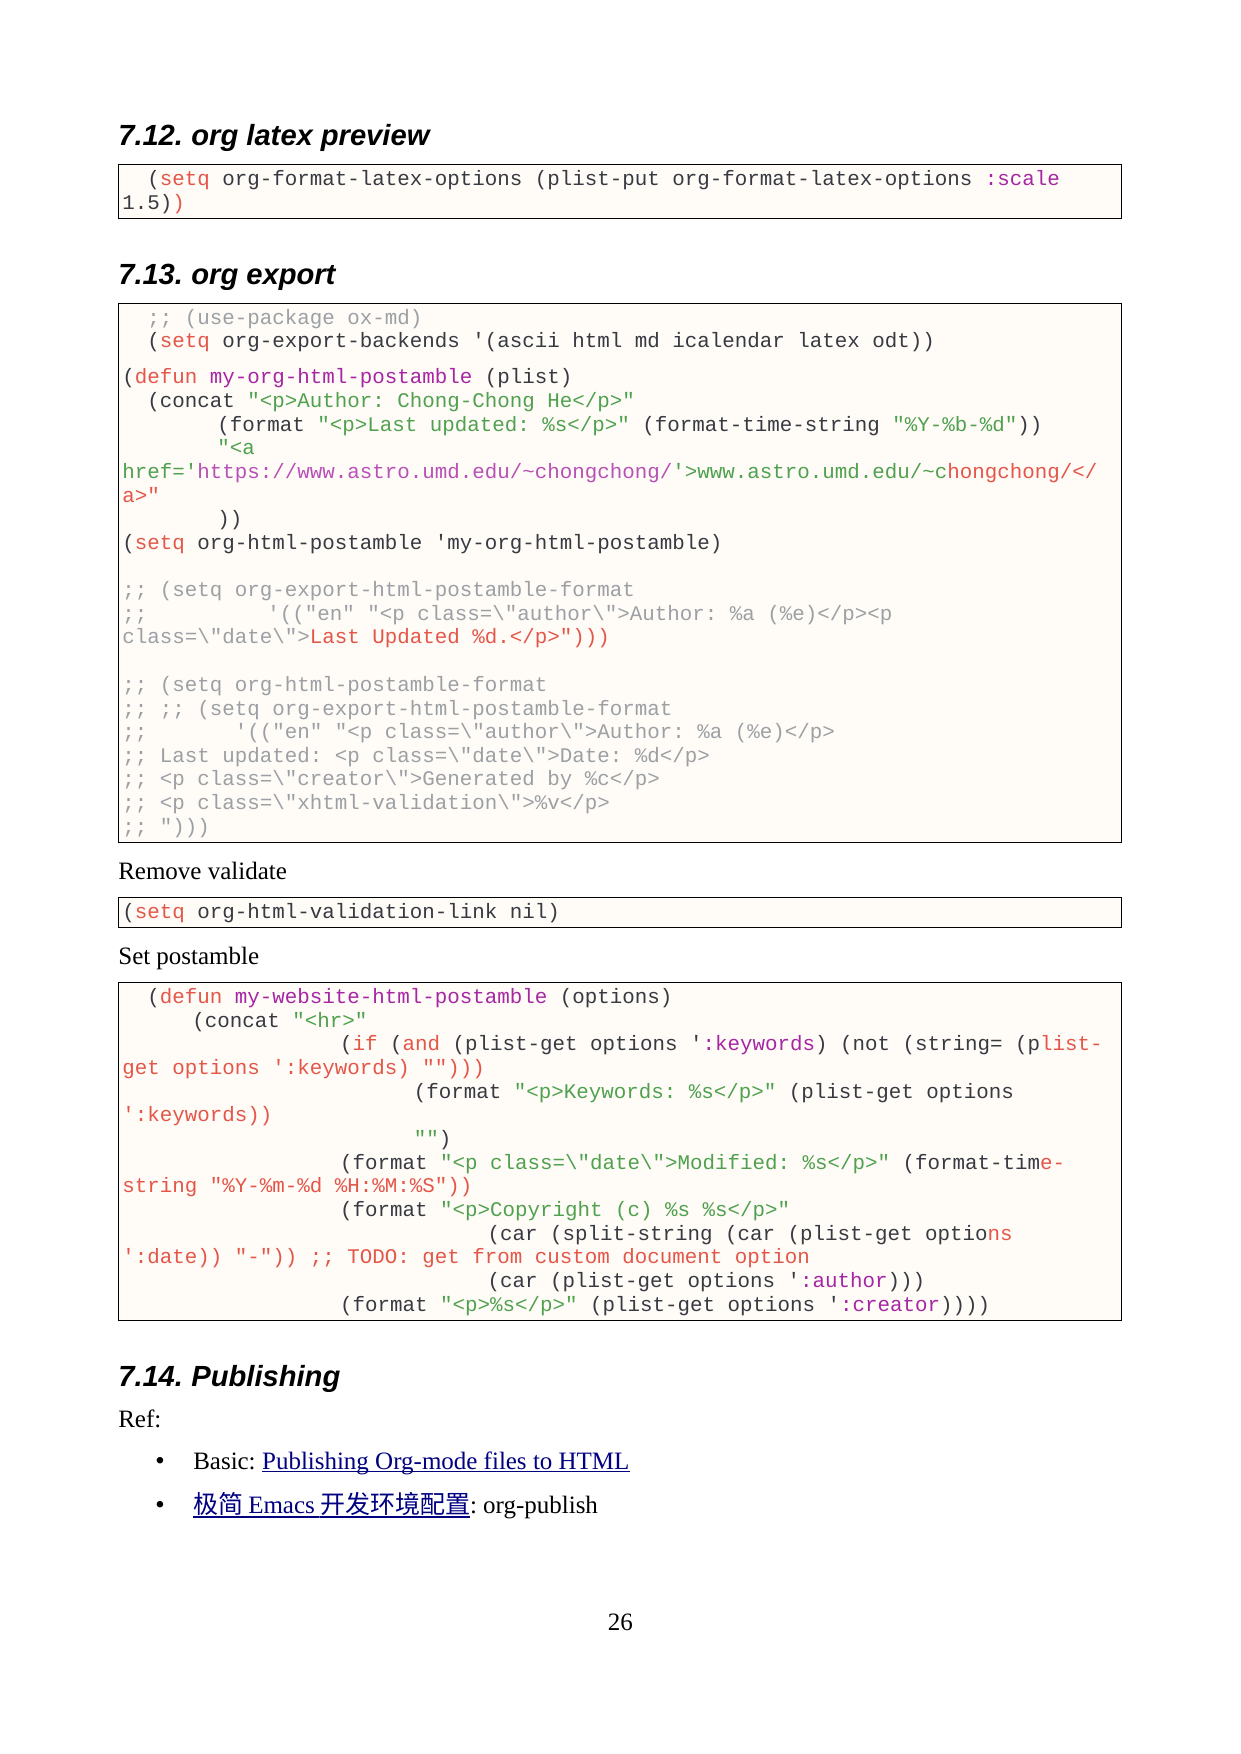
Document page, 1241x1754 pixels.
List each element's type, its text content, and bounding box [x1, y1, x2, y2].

text ;; '(("en" "<p class=\"author\">Author: %a (%e)</p><p class=\"date\">Last Updated %d.</p>"))) [119, 599, 1121, 646]
text (format "<p>Copyright (c) %s %s</p>" [119, 1195, 1121, 1219]
text (if (and (plist-get options ':keywords) (not (string= (plist-get options ':keywords) ""))) [119, 1029, 1121, 1077]
text ;; (use-package ox-md) [119, 304, 1121, 326]
list Basic: Publishing Org-mode files to HTML [156, 1446, 1122, 1474]
text ;; '(("en" "<p class=\"author\">Author: %a (%e)</p> [119, 717, 1121, 741]
text ;; (setq org-html-postamble-format [119, 670, 1121, 693]
text (concat "<hr>" [119, 1006, 1121, 1029]
text (setq org-html-postamble 'my-org-html-postamble) [119, 528, 1121, 552]
text (defun my-org-html-postamble (plist) [119, 362, 1121, 386]
text ;; (setq org-export-html-postamble-format [119, 575, 1121, 599]
text (format "<p>%s</p>" (plist-get options ':creator)))) [119, 1289, 1121, 1320]
text Remove validate [118, 856, 1122, 884]
text Set postamble [118, 941, 1122, 970]
text ;; ;; (setq org-export-html-postamble-format [119, 693, 1121, 717]
text "") [119, 1124, 1121, 1148]
text ;; Last updated: <p class=\"date\">Date: %d</p> [119, 741, 1121, 764]
text (concat "<p>Author: Chong-Chong He</p>" [119, 386, 1121, 410]
text "<a href='https://www.astro.umd.edu/~chongchong/'>www.astro.umd.edu/~chongchong/</a>" [119, 433, 1121, 504]
text (format "<p>Keywords: %s</p>" (plist-get options ':keywords)) [119, 1077, 1121, 1124]
subtitle org export [118, 257, 1122, 290]
list 极简Emacs开发环境配置: org-publish [156, 1487, 1122, 1521]
text Ref: [118, 1404, 1122, 1433]
text (format "<p>Last updated: %s</p>" (format-time-string "%Y-%b-%d")) [119, 410, 1121, 433]
text (format "<p class=\"date\">Modified: %s</p>" (format-time-string "%Y-%m-%d %H:%M:%S")) [119, 1148, 1121, 1195]
text ;; <p class=\"xhtml-validation\">%v</p> [119, 788, 1121, 812]
text (setq org-format-latex-options (plist-put org-format-latex-options :scale 1.5)) [119, 165, 1121, 218]
subtitle org latex preview [118, 118, 1122, 152]
text (car (plist-get options ':author))) [119, 1266, 1121, 1289]
text (setq org-export-backends '(ascii html md icalendar latex odt)) [119, 326, 1121, 354]
text (car (split-string (car (plist-get options ':date)) "-")) ;; TODO: get from custom document option [119, 1219, 1121, 1266]
subtitle Publishing [118, 1358, 1122, 1392]
text (setq org-html-validation-link nil) [119, 898, 1121, 927]
text ;; "))) [119, 812, 1121, 842]
text (defun my-website-html-postamble (options) [119, 983, 1121, 1006]
text ;; <p class=\"creator\">Generated by %c</p> [119, 764, 1121, 788]
text )) [119, 504, 1121, 528]
